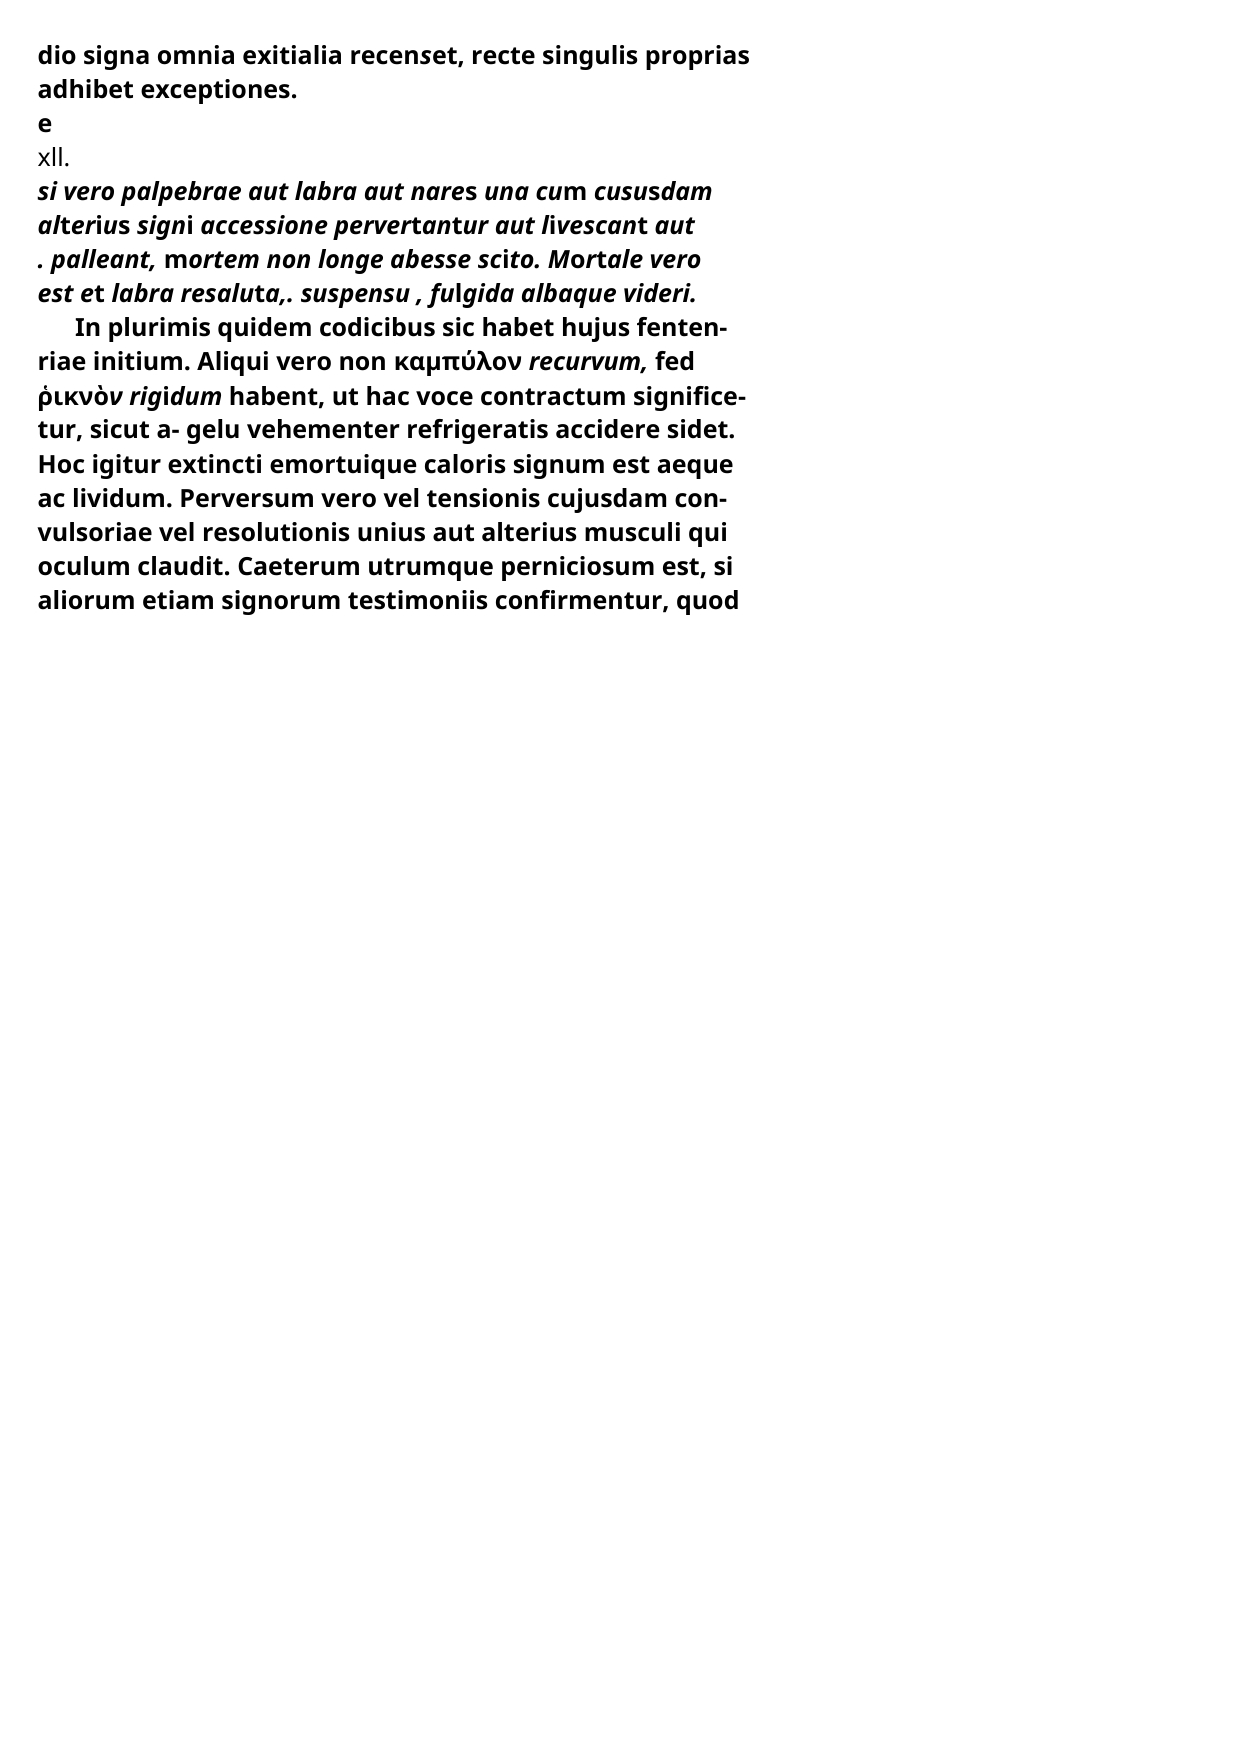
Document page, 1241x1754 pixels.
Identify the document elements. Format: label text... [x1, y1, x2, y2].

text dio signa omnia exitialia recenset, recte singulis proprias adhibet exceptiones. [37, 37, 1203, 106]
text In plurimis quidem codicibus sic habet hujus fenten- riae initium. Aliqui vero non καμπύλον recurvum, fed ῥικνὸν rigidum habent, ut hac voce contractum significe- tur, sicut a- gelu vehementer refrigeratis accidere sidet. Hoc igitur extincti emortuique caloris signum est aeque ac lividum. Perversum vero vel tensionis cujusdam con- vulsoriae vel resolutionis unius aut alterius musculi qui oculum claudit. Caeterum utrumque perniciosum est, si aliorum etiam signorum testimoniis confirmentur, quod [37, 310, 1203, 617]
text si vero palpebrae aut labra aut nares una cum cususdam alterius signi accessione pervertantur aut livescant aut . palleant, mortem non longe abesse scito. Mortale vero est et labra resaluta,. suspensu , fulgida albaque videri. [37, 174, 1203, 310]
text xll. [37, 140, 1203, 174]
text e [37, 106, 1203, 140]
